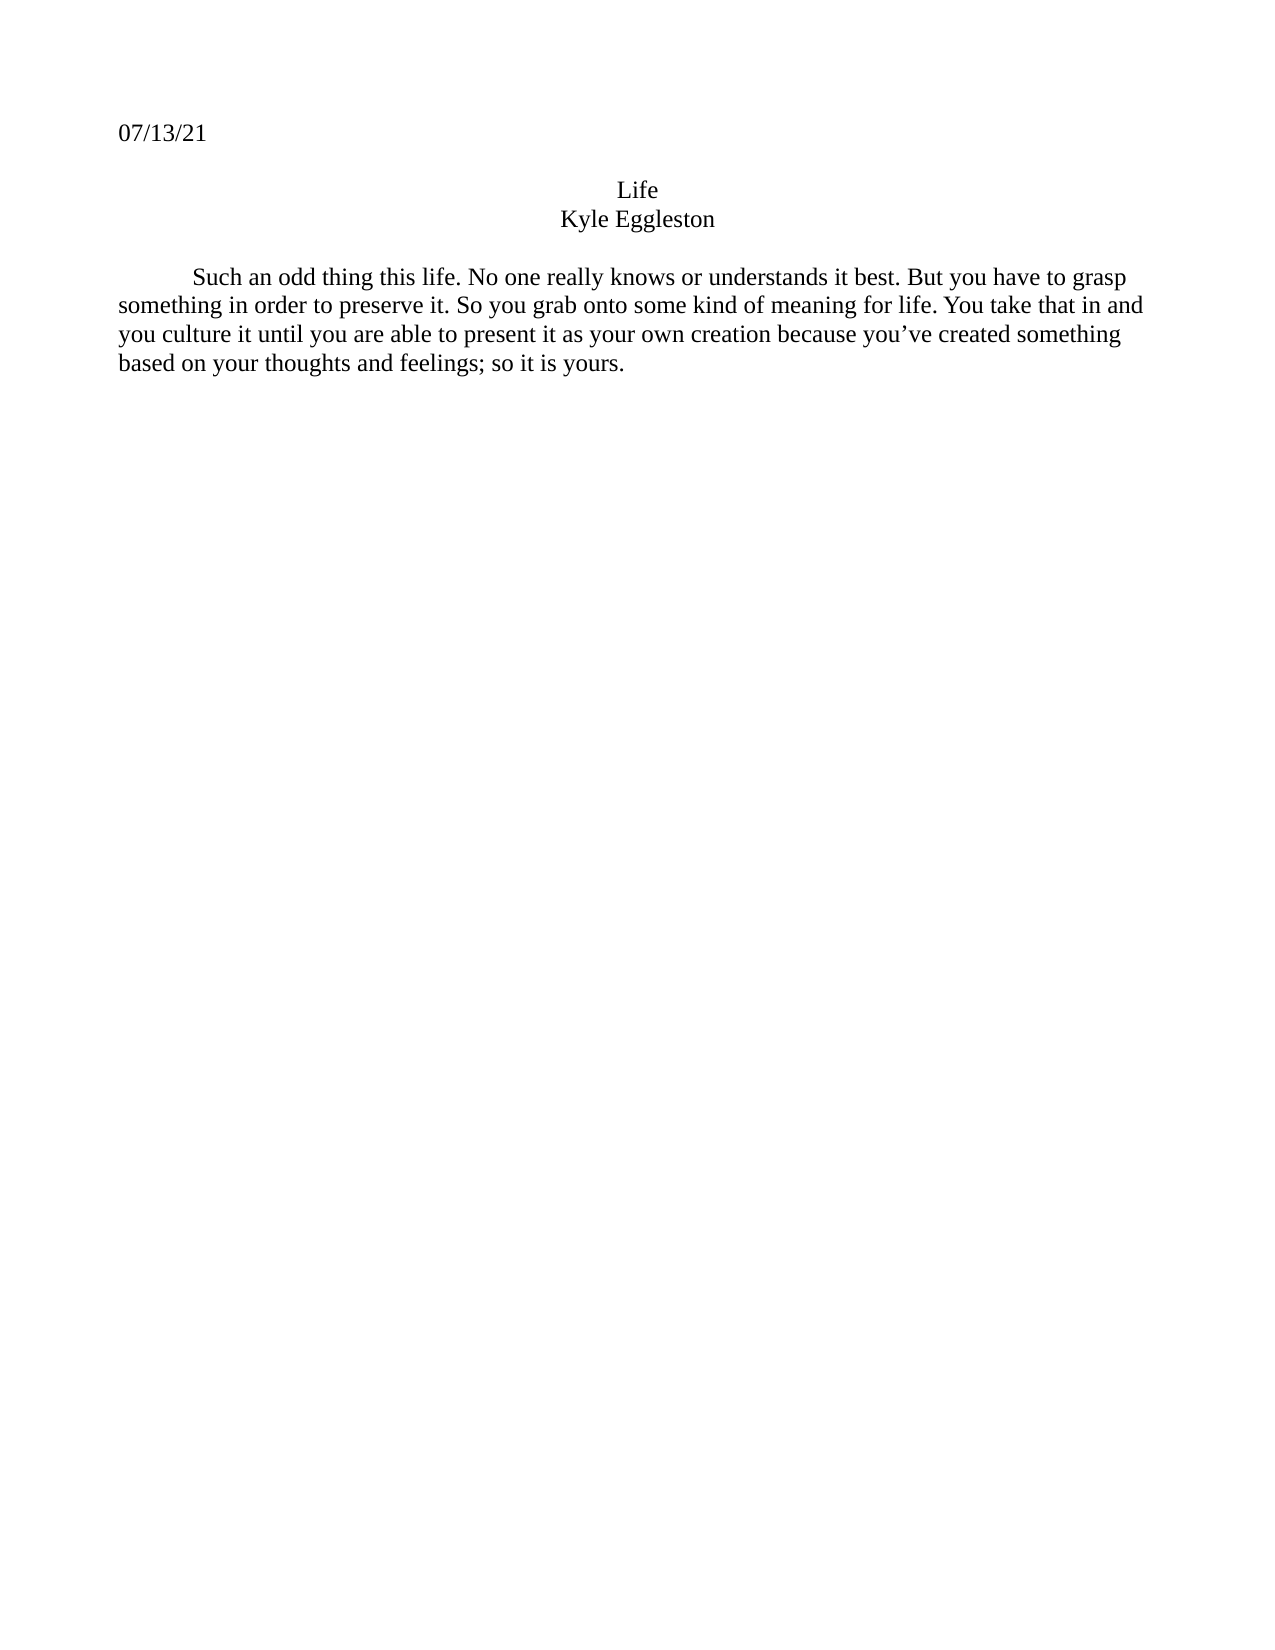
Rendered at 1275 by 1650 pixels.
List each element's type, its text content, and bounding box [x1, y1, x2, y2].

text 07/13/21 [118, 118, 1157, 147]
text Life [118, 176, 1157, 204]
text Kyle Eggleston [118, 204, 1157, 233]
text Such an odd thing this life. No one really knows or understands it best. But you have to grasp something in order to preserve it. So you grab onto some kind of meaning for life. You take that in and you culture it until you are able to present it as your own creation because you’ve created something based on your thoughts and feelings; so it is yours. [118, 262, 1157, 377]
